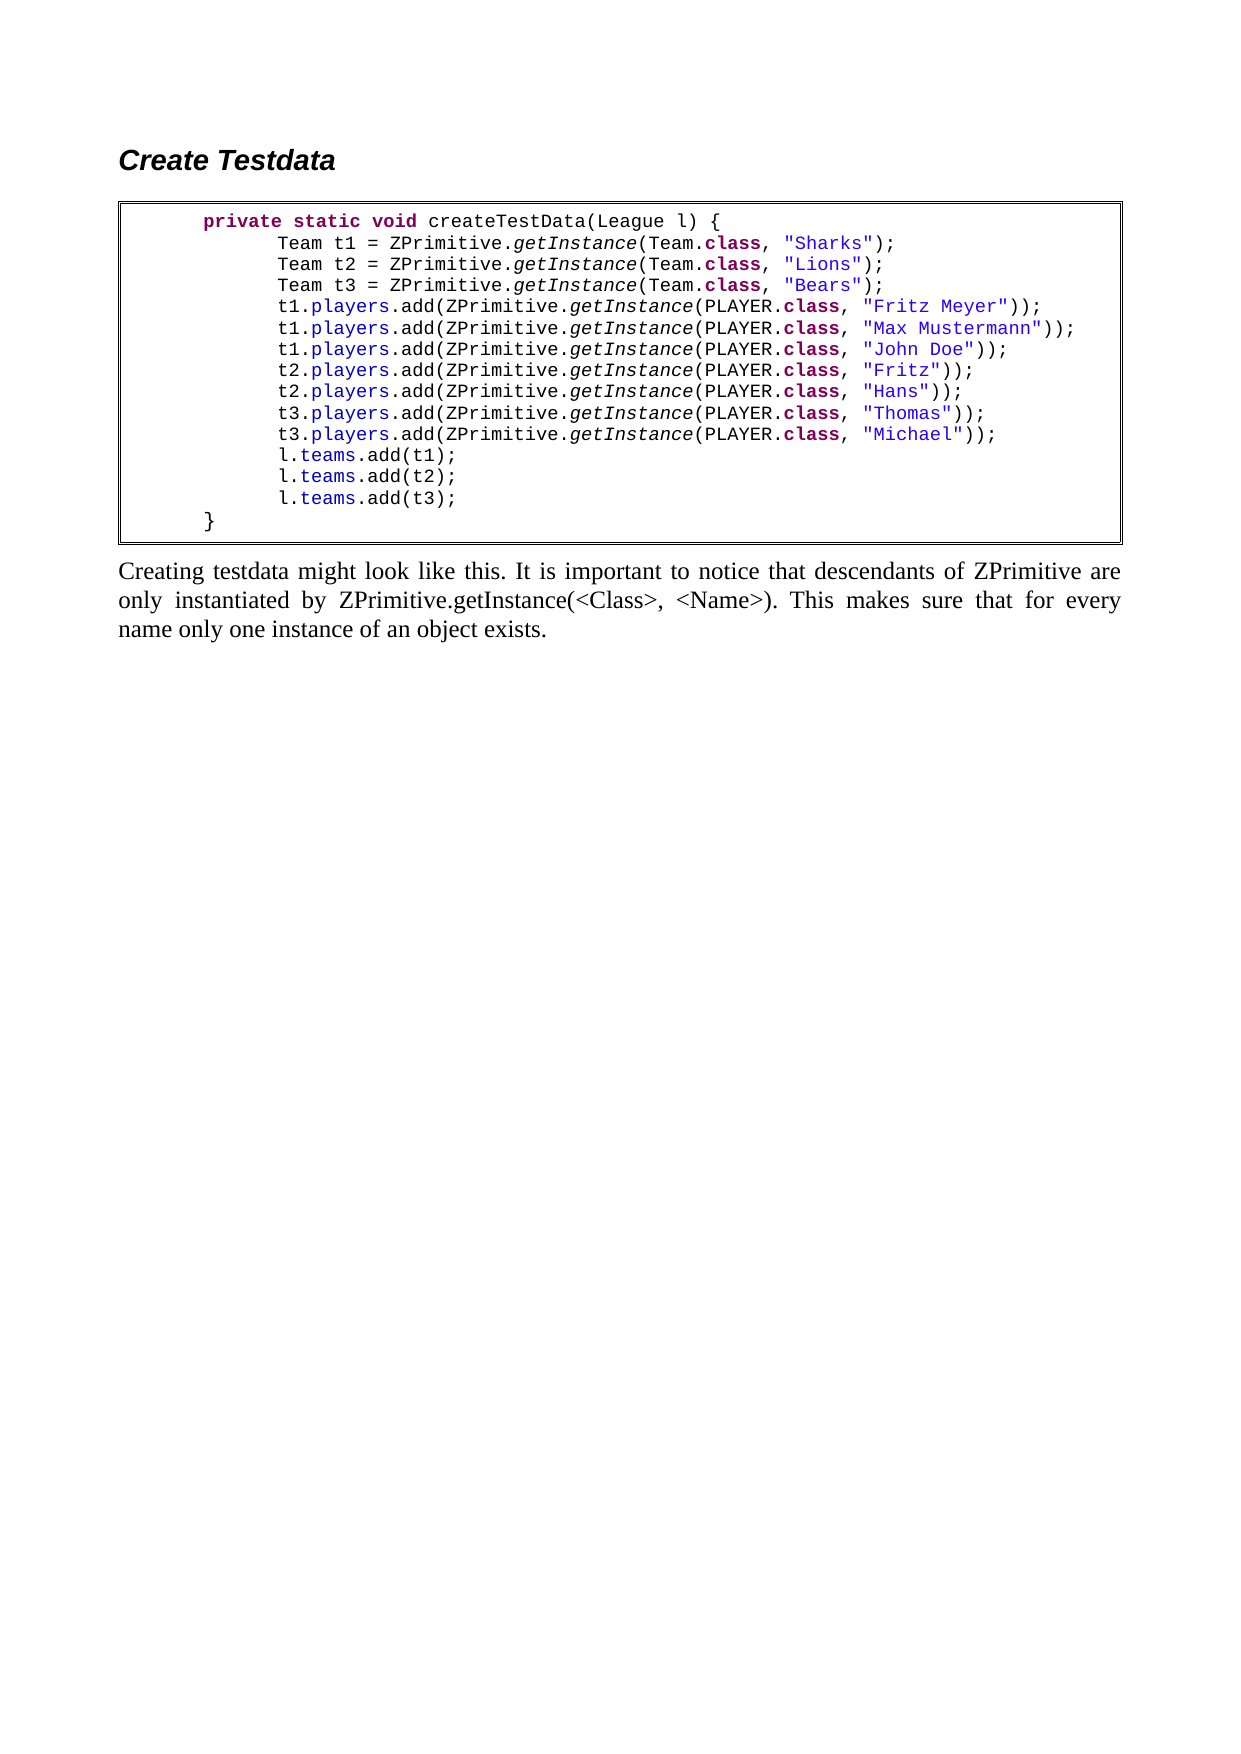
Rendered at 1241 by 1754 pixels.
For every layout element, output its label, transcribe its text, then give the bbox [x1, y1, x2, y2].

text l.teams.add(t3); [129, 488, 1111, 510]
text t1.players.add(ZPrimitive.getInstance(PLAYER.class, "Fritz Meyer")); [129, 297, 1111, 318]
text l.teams.add(t2); [129, 467, 1111, 488]
text Team t1 = ZPrimitive.getInstance(Team.class, "Sharks"); [129, 233, 1111, 255]
text t2.players.add(ZPrimitive.getInstance(PLAYER.class, "Fritz")); [129, 361, 1111, 382]
text t1.players.add(ZPrimitive.getInstance(PLAYER.class, "Max Mustermann")); [129, 318, 1111, 340]
text t2.players.add(ZPrimitive.getInstance(PLAYER.class, "Hans")); [129, 382, 1111, 403]
text [119, 202, 1122, 544]
text private static void createTestData(League l) { [129, 212, 1111, 233]
text t3.players.add(ZPrimitive.getInstance(PLAYER.class, "Thomas")); [129, 403, 1111, 425]
text t1.players.add(ZPrimitive.getInstance(PLAYER.class, "John Doe")); [129, 340, 1111, 361]
subtitle Create Testdata [118, 143, 1122, 177]
text Team t3 = ZPrimitive.getInstance(Team.class, "Bears"); [129, 276, 1111, 297]
text Team t2 = ZPrimitive.getInstance(Team.class, "Lions"); [129, 255, 1111, 276]
text Creating testdata might look like this. It is important to notice that descendants of ZPrimitive are only instantiated by ZPrimitive.getInstance(<Class>, <Name>). This makes sure that for every name only one instance of an object exists. [118, 545, 1122, 643]
text [118, 189, 1122, 201]
text l.teams.add(t1); [129, 446, 1111, 467]
text } [129, 510, 1111, 533]
text t3.players.add(ZPrimitive.getInstance(PLAYER.class, "Michael")); [129, 425, 1111, 446]
